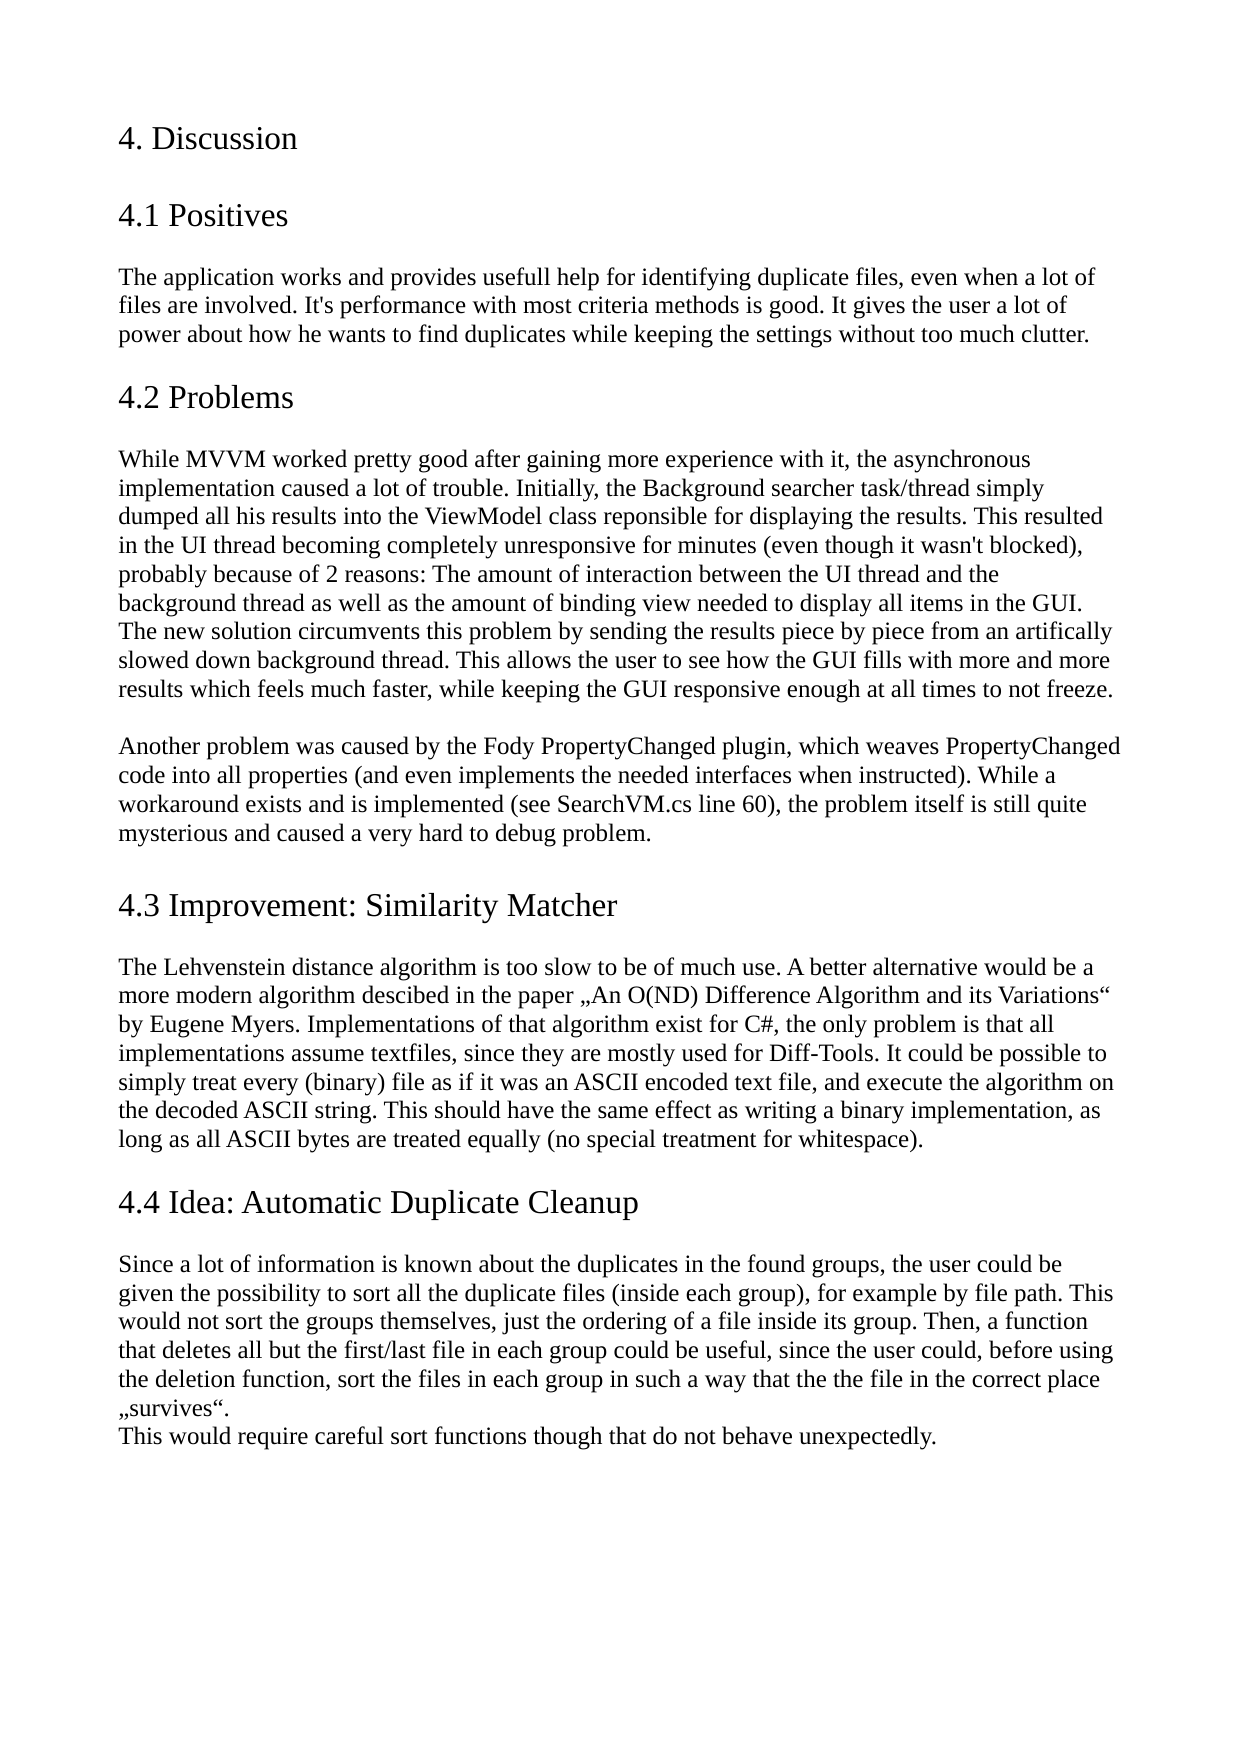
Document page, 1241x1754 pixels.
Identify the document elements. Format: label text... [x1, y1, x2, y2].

text 4. Discussion [118, 118, 1122, 156]
text While MVVM worked pretty good after gaining more experience with it, the asynchronous implementation caused a lot of trouble. Initially, the Background searcher task/thread simply dumped all his results into the ViewModel class reponsible for displaying the results. This resulted in the UI thread becoming completely unresponsive for minutes (even though it wasn't blocked), probably because of 2 reasons: The amount of interaction between the UI thread and the background thread as well as the amount of binding view needed to display all items in the GUI. [118, 415, 1122, 616]
text The new solution circumvents this problem by sending the results piece by piece from an artifically slowed down background thread. This allows the user to see how the GUI fills with more and more results which feels much faster, while keeping the GUI responsive enough at all times to not freeze. Another problem was caused by the Fody PropertyChanged plugin, which weaves PropertyChanged code into all properties (and even implements the needed interfaces when instructed). While a workaround exists and is implemented (see SearchVM.cs line 60), the problem itself is still quite mysterious and caused a very hard to debug problem. [118, 616, 1122, 846]
text The application works and provides usefull help for identifying duplicate files, even when a lot of files are involved. It's performance with most criteria methods is good. It gives the user a lot of power about how he wants to find duplicates while keeping the settings without too much clutter. [118, 262, 1122, 348]
text 4.2 Problems [118, 377, 1122, 415]
text This would require careful sort functions though that do not behave unexpectedly. [118, 1421, 1122, 1450]
text Since a lot of information is known about the duplicates in the found groups, the user could be given the possibility to sort all the duplicate files (inside each group), for example by file path. This would not sort the groups themselves, just the ordering of a file inside its group. Then, a function that deletes all but the first/last file in each group could be useful, since the user could, before using the deletion function, sort the files in each group in such a way that the the file in the correct place „survives“. [118, 1249, 1122, 1421]
text 4.1 Positives [118, 195, 1122, 233]
text The Lehvenstein distance algorithm is too slow to be of much use. A better alternative would be a more modern algorithm descibed in the paper „An O(ND) Difference Algorithm and its Variations“ by Eugene Myers. Implementations of that algorithm exist for C#, the only problem is that all implementations assume textfiles, since they are mostly used for Diff-Tools. It could be possible to simply treat every (binary) file as if it was an ASCII encoded text file, and execute the algorithm on the decoded ASCII string. This should have the same effect as writing a binary implementation, as long as all ASCII bytes are treated equally (no special treatment for whitespace). [118, 952, 1122, 1153]
text 4.4 Idea: Automatic Duplicate Cleanup [118, 1182, 1122, 1220]
text 4.3 Improvement: Similarity Matcher [118, 885, 1122, 923]
